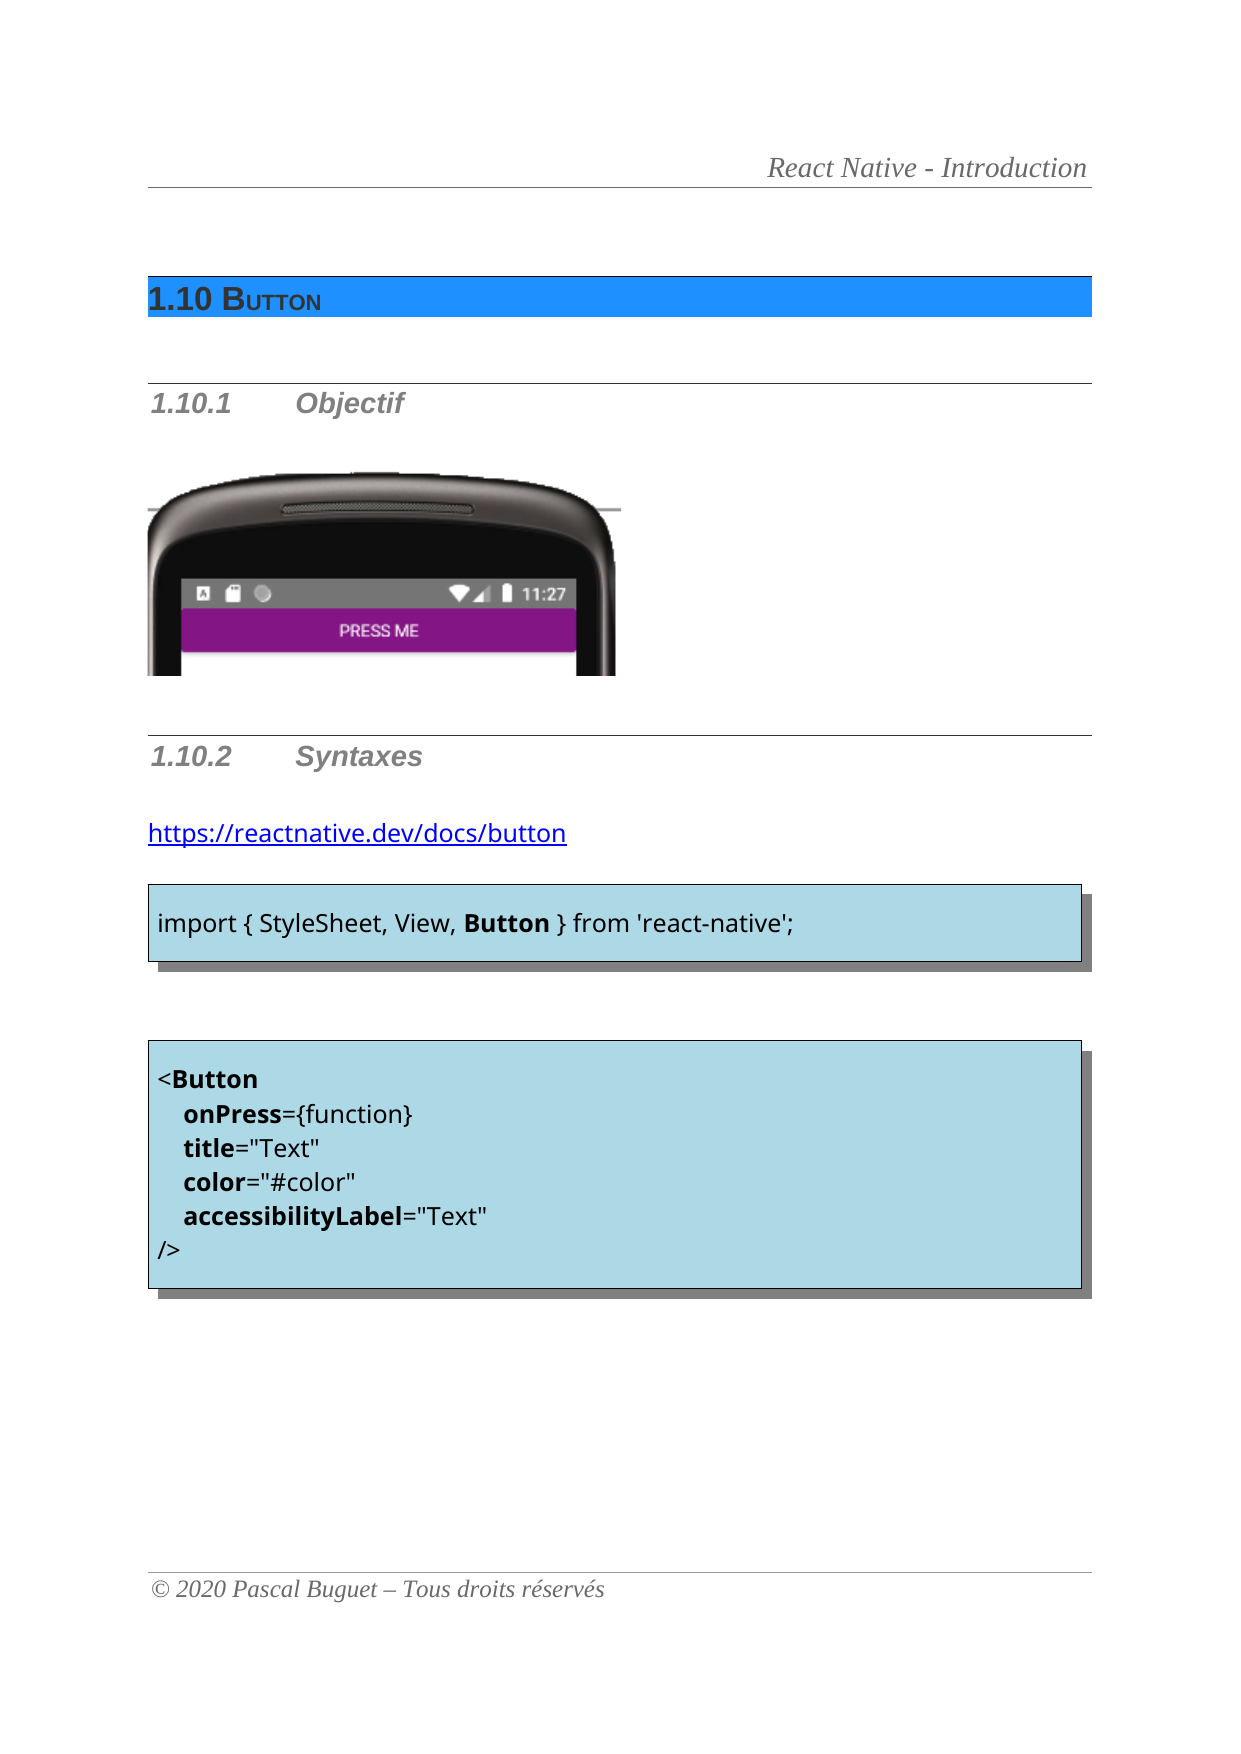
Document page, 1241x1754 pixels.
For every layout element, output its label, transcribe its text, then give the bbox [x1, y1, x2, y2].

text https://reactnative.dev/docs/button [148, 816, 1092, 850]
text onPress={function} [149, 1074, 1081, 1108]
picture [147, 463, 622, 676]
text import { StyleSheet, View, Button } from 'react-native'; [149, 885, 1081, 961]
text /> [149, 1211, 1081, 1288]
text <Button [149, 1041, 1081, 1074]
subtitle Syntaxes [148, 736, 1092, 775]
text accessibilityLabel="Text" [149, 1177, 1081, 1211]
subtitle Button [148, 277, 1092, 317]
subtitle Objectif [148, 384, 1092, 423]
text title="Text" [149, 1108, 1081, 1142]
text color="#color" [149, 1142, 1081, 1177]
